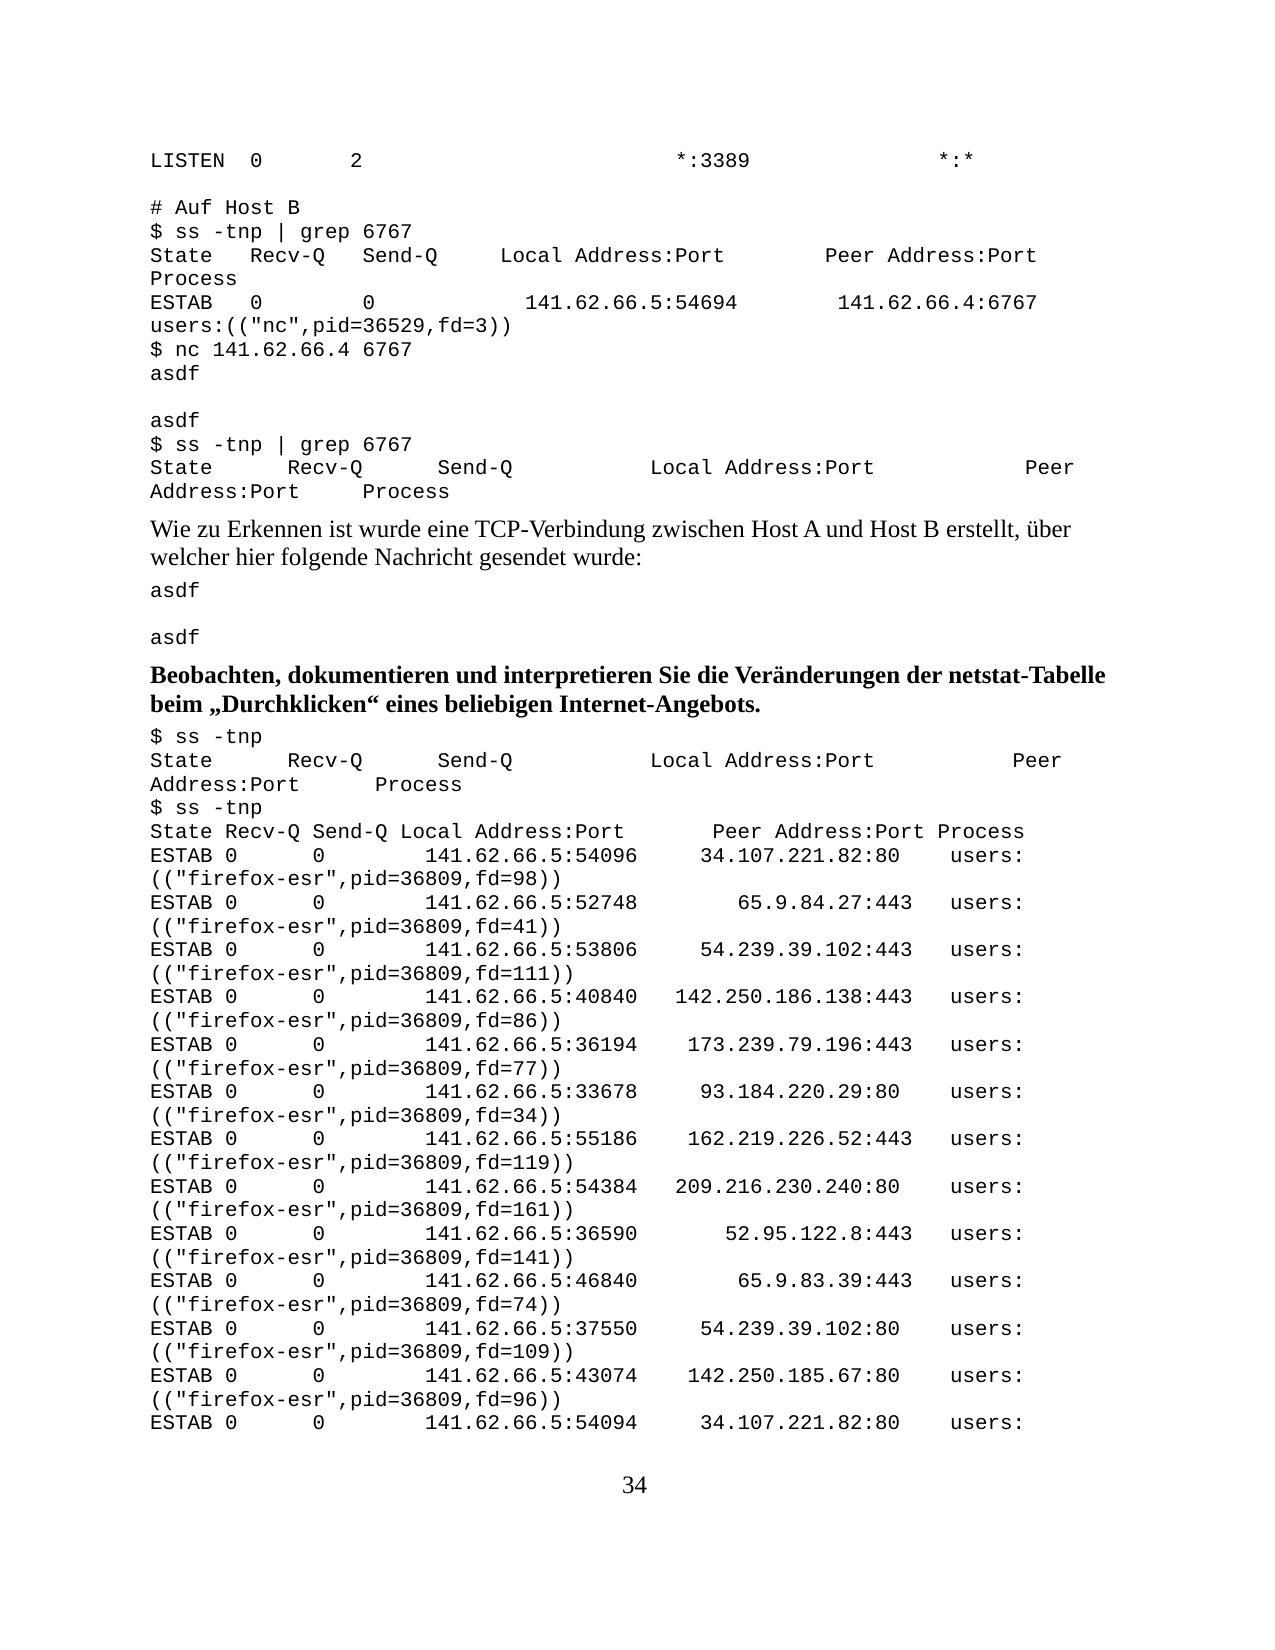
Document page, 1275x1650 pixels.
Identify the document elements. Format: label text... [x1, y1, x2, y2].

text ESTAB 0 0 141.62.66.5:46840 65.9.83.39:443 users:(("firefox-esr",pid=36809,fd=74)) [150, 1270, 1125, 1318]
text ESTAB 0 0 141.62.66.5:43074 142.250.185.67:80 users:(("firefox-esr",pid=36809,fd=96)) [150, 1365, 1125, 1412]
text ESTAB 0 0 141.62.66.5:54094 34.107.221.82:80 users: [150, 1412, 1125, 1436]
text $ ss -tnp [150, 726, 1125, 750]
text ESTAB 0 0 141.62.66.5:33678 93.184.220.29:80 users:(("firefox-esr",pid=36809,fd=34)) [150, 1081, 1125, 1128]
text $ ss -tnp | grep 6767 [150, 221, 1125, 244]
text asdf [150, 627, 1125, 651]
text $ ss -tnp | grep 6767 [150, 434, 1125, 457]
text ESTAB 0 0 141.62.66.5:53806 54.239.39.102:443 users:(("firefox-esr",pid=36809,fd=111)) [150, 939, 1125, 987]
text $ ss -tnp [150, 797, 1125, 821]
text State Recv-Q Send-Q Local Address:Port Peer Address:Port Process [150, 457, 1125, 505]
text Beobachten, dokumentieren und interpretieren Sie die Veränderungen der netstat-Tabelle beim „Durchklicken“ eines beliebigen Internet-Angebots. [150, 660, 1125, 717]
text $ nc 141.62.66.4 6767 [150, 339, 1125, 363]
text ESTAB 0 0 141.62.66.5:36590 52.95.122.8:443 users:(("firefox-esr",pid=36809,fd=141)) [150, 1223, 1125, 1270]
text asdf [150, 580, 1125, 604]
text State Recv-Q Send-Q Local Address:Port Peer Address:Port Process [150, 750, 1125, 797]
text State Recv-Q Send-Q Local Address:Port Peer Address:Port Process [150, 244, 1125, 292]
text LISTEN 0 2 *:3389 *:* [150, 150, 1125, 174]
text ESTAB 0 0 141.62.66.5:54694 141.62.66.4:6767 users:(("nc",pid=36529,fd=3)) [150, 292, 1125, 339]
text ESTAB 0 0 141.62.66.5:40840 142.250.186.138:443 users:(("firefox-esr",pid=36809,fd=86)) [150, 987, 1125, 1034]
text asdf [150, 410, 1125, 434]
text ESTAB 0 0 141.62.66.5:54096 34.107.221.82:80 users:(("firefox-esr",pid=36809,fd=98)) [150, 845, 1125, 892]
text ESTAB 0 0 141.62.66.5:52748 65.9.84.27:443 users:(("firefox-esr",pid=36809,fd=41)) [150, 892, 1125, 939]
text asdf [150, 363, 1125, 386]
text ESTAB 0 0 141.62.66.5:54384 209.216.230.240:80 users:(("firefox-esr",pid=36809,fd=161)) [150, 1176, 1125, 1223]
text ESTAB 0 0 141.62.66.5:55186 162.219.226.52:443 users:(("firefox-esr",pid=36809,fd=119)) [150, 1128, 1125, 1176]
text Wie zu Erkennen ist wurde eine TCP-Verbindung zwischen Host A und Host B erstellt, über welcher hier folgende Nachricht gesendet wurde: [150, 514, 1125, 571]
text ESTAB 0 0 141.62.66.5:37550 54.239.39.102:80 users:(("firefox-esr",pid=36809,fd=109)) [150, 1318, 1125, 1365]
text # Auf Host B [150, 197, 1125, 221]
text State Recv-Q Send-Q Local Address:Port Peer Address:Port Process [150, 821, 1125, 845]
text ESTAB 0 0 141.62.66.5:36194 173.239.79.196:443 users:(("firefox-esr",pid=36809,fd=77)) [150, 1034, 1125, 1081]
